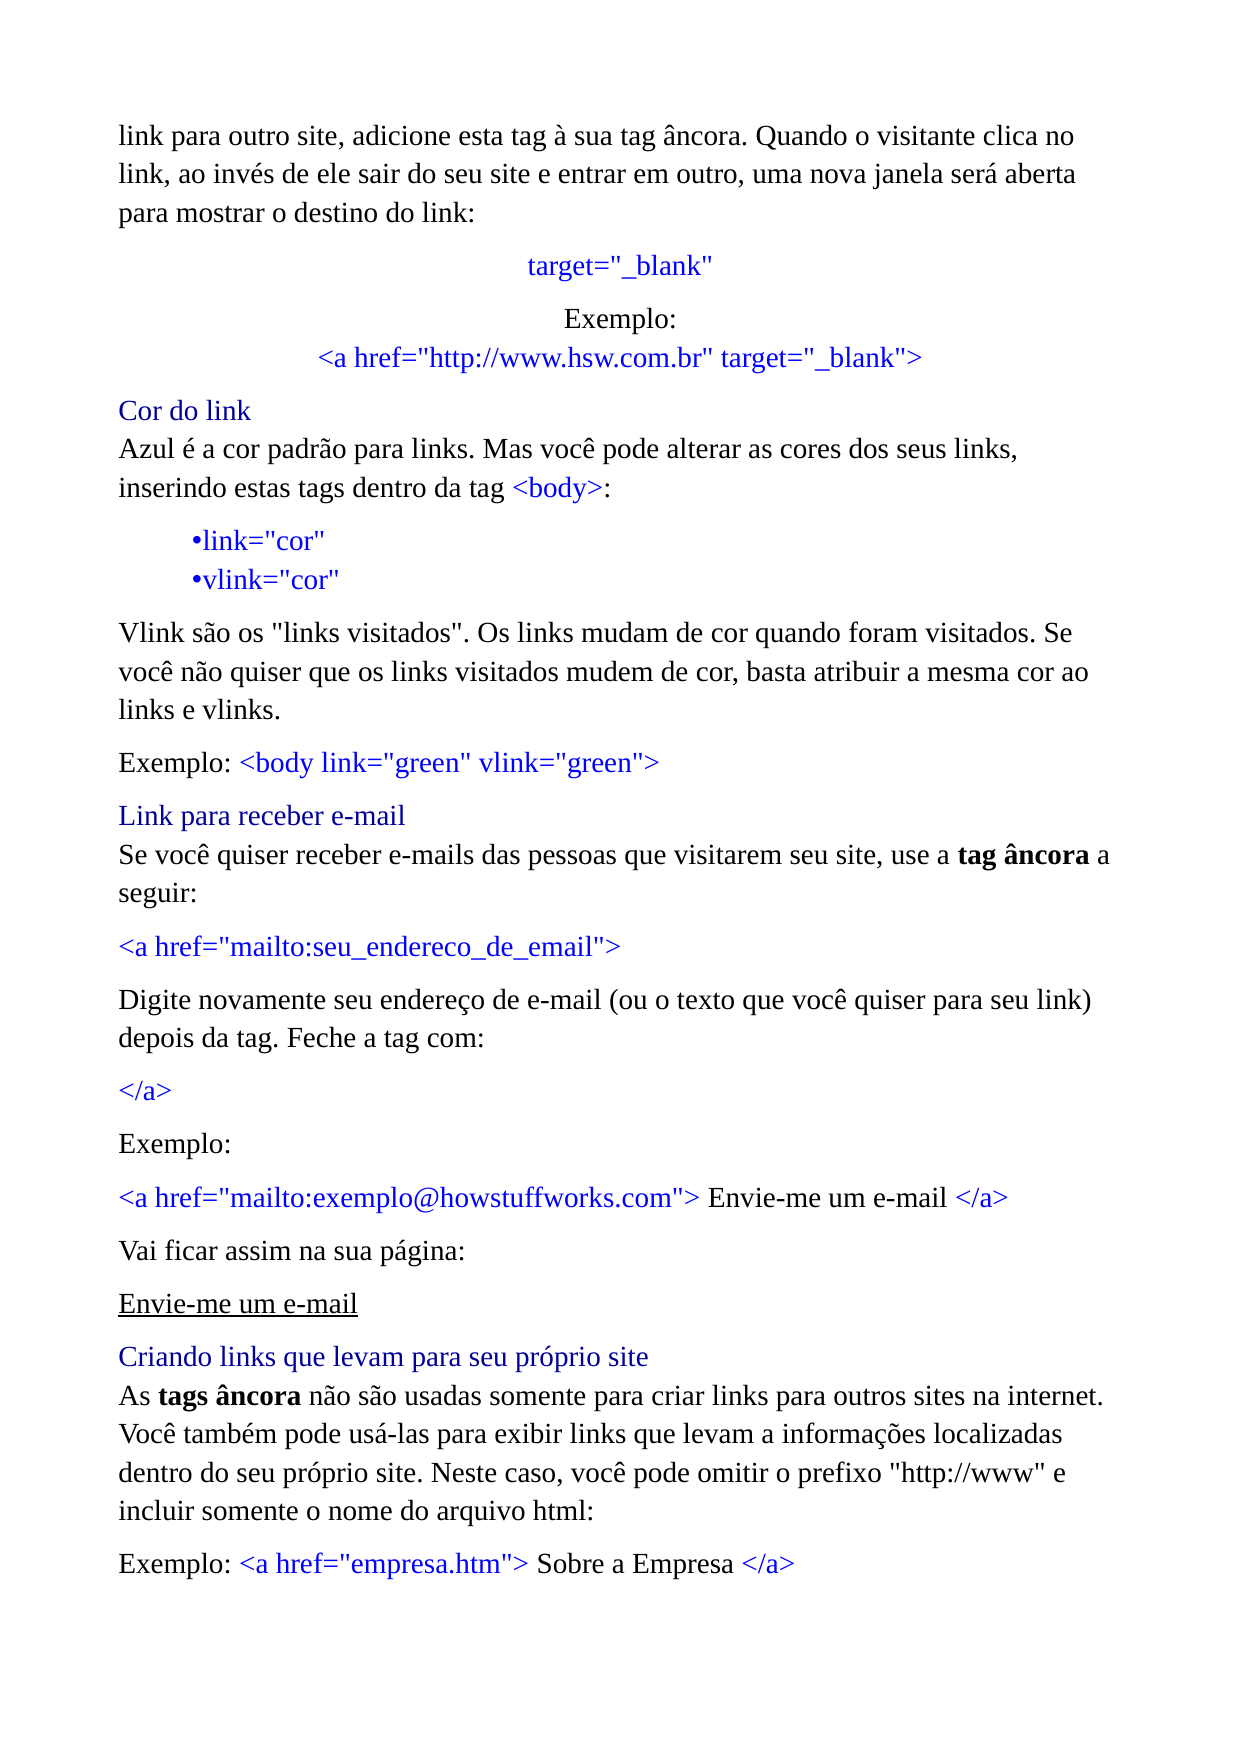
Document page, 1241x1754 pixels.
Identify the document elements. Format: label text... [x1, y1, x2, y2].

list link="cor" [118, 523, 1122, 557]
text Vlink são os "links visitados". Os links mudam de cor quando foram visitados. Se você não quiser que os links visitados mudem de cor, basta atribuir a mesma cor ao links e vlinks. [118, 615, 1122, 726]
text Criando links que levam para seu próprio site As tags âncora não são usadas somente para criar links para outros sites na internet. Você também pode usá-las para exibir links que levam a informações localizadas dentro do seu próprio site. Neste caso, você pode omitir o prefixo "http://www" e incluir somente o nome do arquivo html: [118, 1339, 1122, 1527]
text Exemplo: <a href="http://www.hsw.com.br" target="_blank"> [118, 301, 1122, 373]
text Envie-me um e-mail [118, 1286, 1122, 1319]
text Cor do link Azul é a cor padrão para links. Mas você pode alterar as cores dos seus links, inserindo estas tags dentro da tag <body>: [118, 393, 1122, 504]
text <a href="mailto:seu_endereco_de_email"> [118, 929, 1122, 962]
text Vai ficar assim na sua página: [118, 1233, 1122, 1266]
text Exemplo: <a href="empresa.htm"> Sobre a Empresa </a> [118, 1546, 1122, 1580]
text Exemplo: <body link="green" vlink="green"> [118, 745, 1122, 779]
text Exemplo: [118, 1127, 1122, 1160]
text target="_blank" [118, 248, 1122, 282]
text Digite novamente seu endereço de e-mail (ou o texto que você quiser para seu link) depois da tag. Feche a tag com: [118, 982, 1122, 1054]
text <a href="mailto:exemplo@howstuffworks.com"> Envie-me um e-mail </a> [118, 1180, 1122, 1213]
text link para outro site, adicione esta tag à sua tag âncora. Quando o visitante clica no link, ao invés de ele sair do seu site e entrar em outro, uma nova janela será aberta para mostrar o destino do link: [118, 118, 1122, 229]
list vlink="cor" [118, 562, 1122, 596]
text </a> [118, 1073, 1122, 1107]
text Link para receber e-mail Se você quiser receber e-mails das pessoas que visitarem seu site, use a tag âncora a seguir: [118, 798, 1122, 909]
